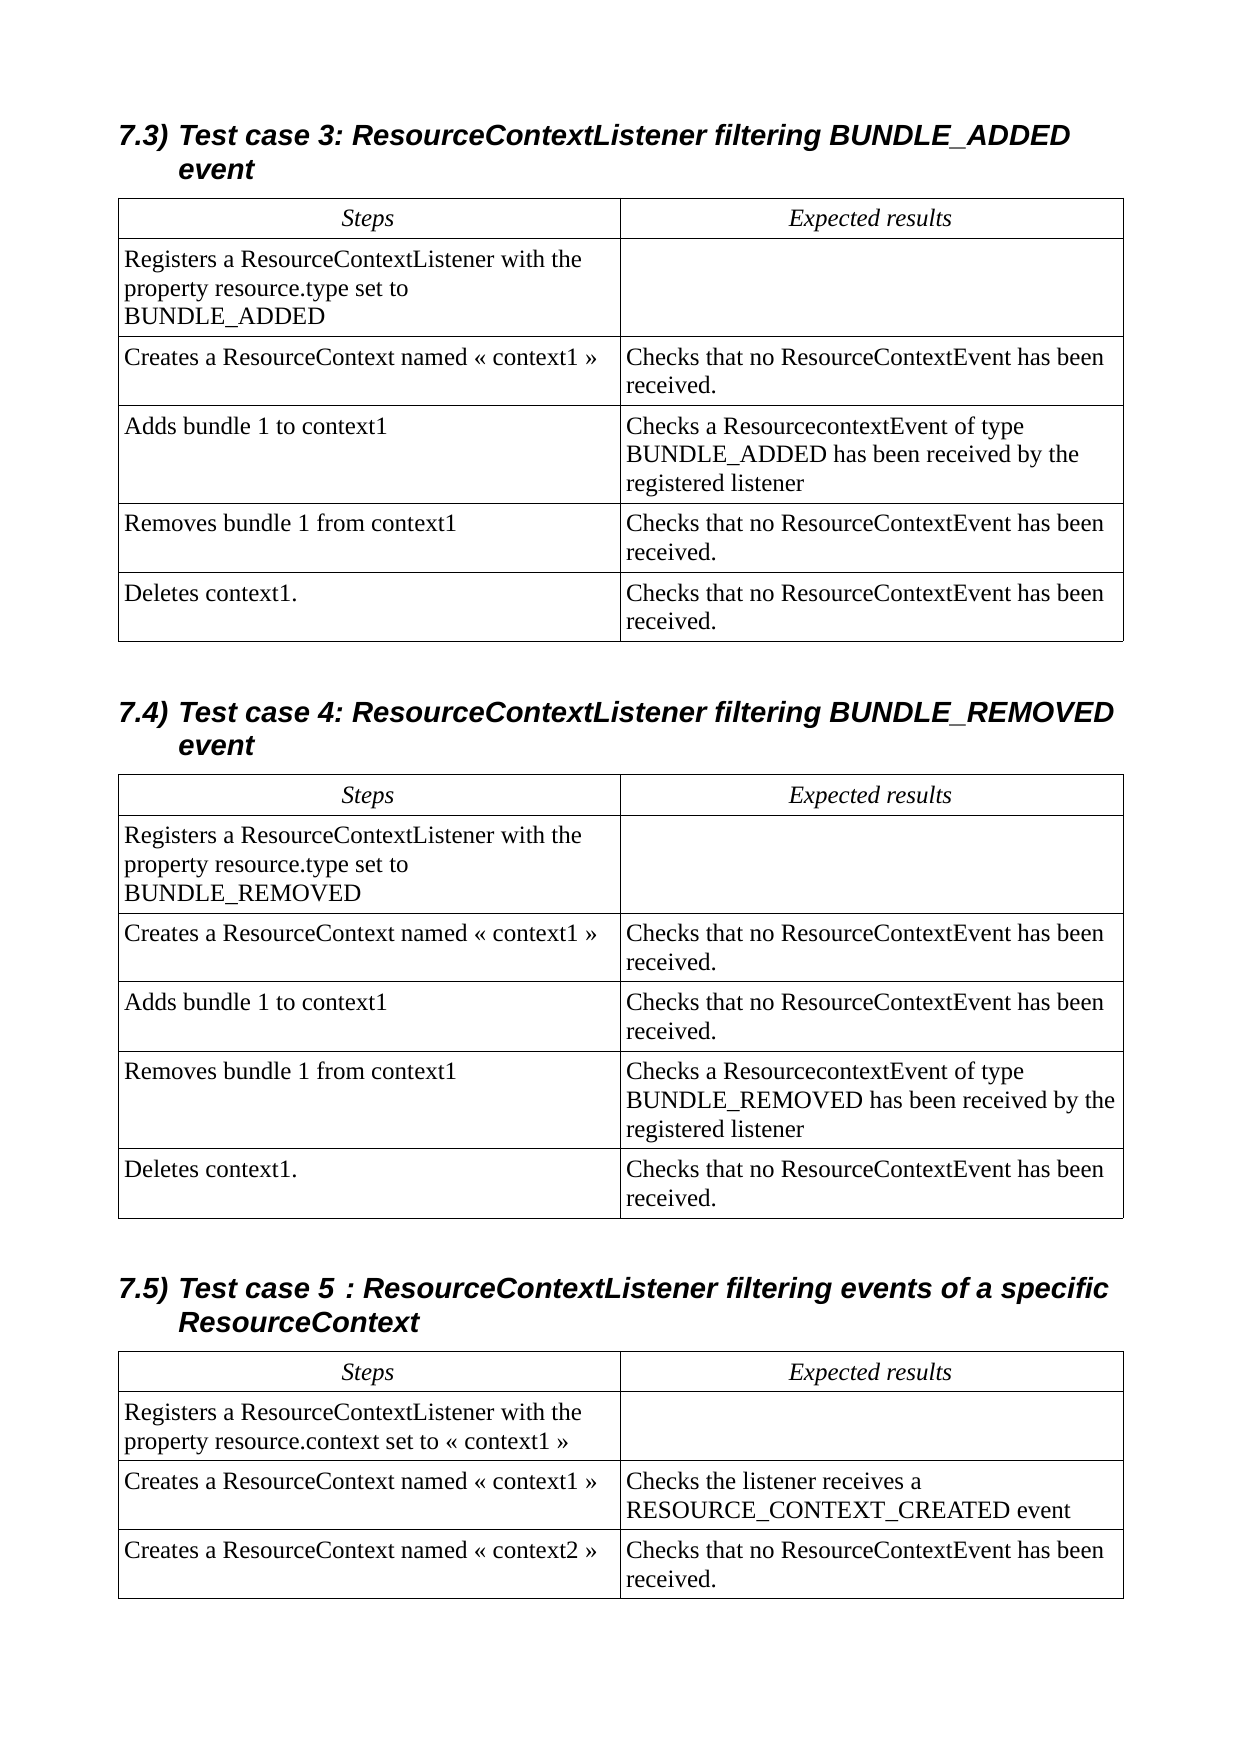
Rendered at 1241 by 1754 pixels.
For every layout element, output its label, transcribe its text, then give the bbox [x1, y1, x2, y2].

table_cell [621, 1392, 1123, 1460]
table_header Steps [119, 1352, 620, 1391]
table_cell Creates a ResourceContext named « context1 » [119, 1461, 620, 1529]
table_cell Checks a ResourcecontextEvent of type BUNDLE_ADDED has been received by the registered listener [621, 406, 1123, 503]
subtitle Test case 5 : ResourceContextListener filtering events of a specific ResourceContext [118, 1271, 1122, 1338]
table_cell Checks that no ResourceContextEvent has been received. [621, 337, 1123, 405]
table_cell Checks a ResourcecontextEvent of type BUNDLE_REMOVED has been received by the registered listener [621, 1052, 1123, 1148]
table_cell Deletes context1. [119, 1149, 620, 1217]
table_header Steps [119, 199, 620, 238]
table_cell Deletes context1. [119, 573, 620, 641]
table_cell Registers a ResourceContextListener with the property resource.type set to BUNDLE_ADDED [119, 239, 620, 336]
table_cell Creates a ResourceContext named « context1 » [119, 337, 620, 405]
table_cell Registers a ResourceContextListener with the property resource.context set to « context1 » [119, 1392, 620, 1460]
table_header Expected results [621, 1352, 1123, 1391]
table_cell Registers a ResourceContextListener with the property resource.type set to BUNDLE_REMOVED [119, 816, 620, 912]
table_cell Checks that no ResourceContextEvent has been received. [621, 1149, 1123, 1217]
table_header Expected results [621, 199, 1123, 238]
table_cell [621, 816, 1123, 912]
table_cell Checks that no ResourceContextEvent has been received. [621, 504, 1123, 572]
table_cell Adds bundle 1 to context1 [119, 406, 620, 503]
table_cell Checks the listener receives a RESOURCE_CONTEXT_CREATED event [621, 1461, 1123, 1529]
table_cell Checks that no ResourceContextEvent has been received. [621, 1530, 1123, 1598]
table_cell Checks that no ResourceContextEvent has been received. [621, 914, 1123, 981]
table_cell Creates a ResourceContext named « context1 » [119, 914, 620, 981]
table_cell Creates a ResourceContext named « context2 » [119, 1530, 620, 1598]
table_cell Adds bundle 1 to context1 [119, 982, 620, 1051]
table_cell [621, 239, 1123, 336]
table_header Expected results [621, 775, 1123, 814]
table_cell Checks that no ResourceContextEvent has been received. [621, 573, 1123, 641]
table_cell Checks that no ResourceContextEvent has been received. [621, 982, 1123, 1051]
table_cell Removes bundle 1 from context1 [119, 504, 620, 572]
subtitle Test case 4: ResourceContextListener filtering BUNDLE_REMOVED event [118, 695, 1122, 762]
table_header Steps [119, 775, 620, 814]
subtitle Test case 3: ResourceContextListener filtering BUNDLE_ADDED event [118, 118, 1122, 185]
table_cell Removes bundle 1 from context1 [119, 1052, 620, 1148]
